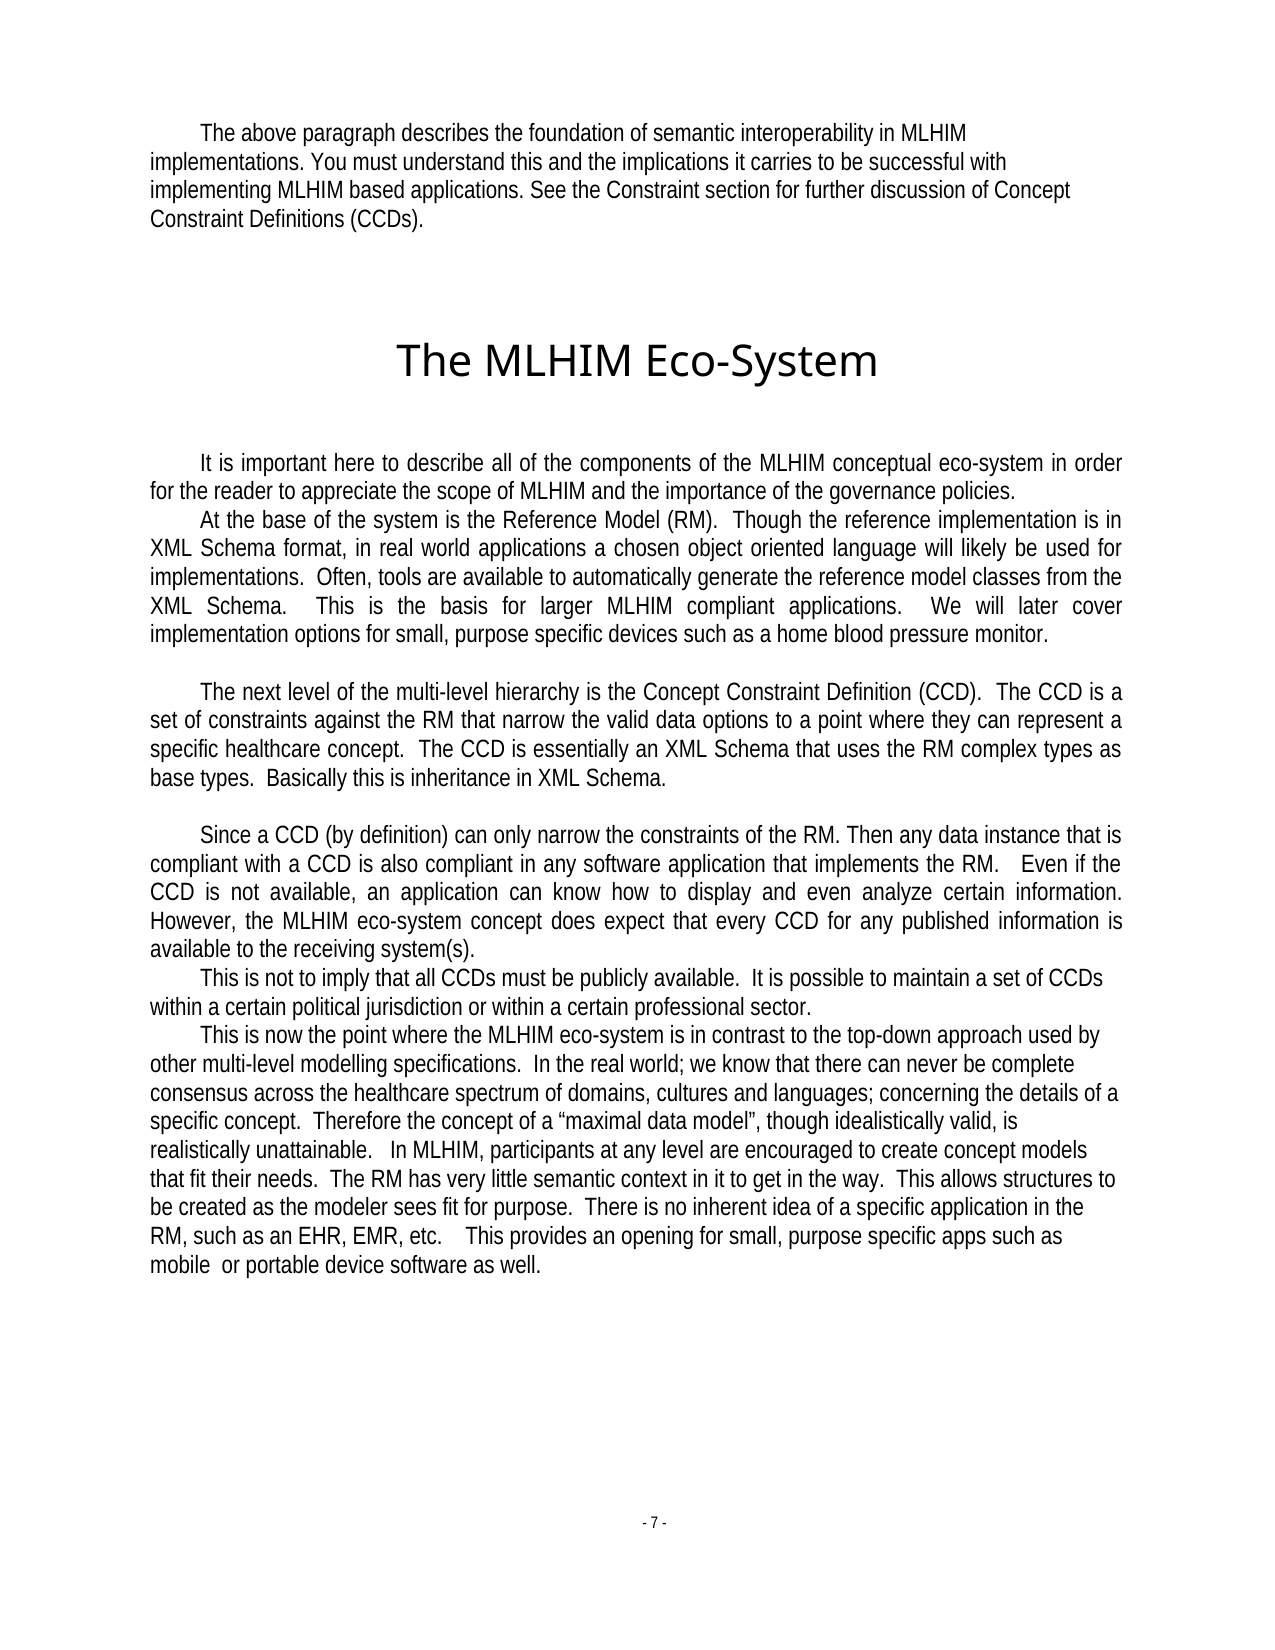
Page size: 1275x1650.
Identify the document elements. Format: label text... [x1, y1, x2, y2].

text Since a CCD (by definition) can only narrow the constraints of the RM. Then any data instance that is compliant with a CCD is also compliant in any software application that implements the RM. Even if the CCD is not available, an application can know how to display and even analyze certain information. However, the MLHIM eco-system concept does expect that every CCD for any published information is available to the receiving system(s). [150, 820, 1125, 963]
subtitle The MLHIM Eco-System [150, 329, 1125, 389]
text The above paragraph describes the foundation of semantic interoperability in MLHIM implementations. You must understand this and the implications it carries to be successful with implementing MLHIM based applications. See the Constraint section for further discussion of Concept Constraint Definitions (CCDs). [150, 118, 1125, 233]
text At the base of the system is the Reference Model (RM). Though the reference implementation is in XML Schema format, in real world applications a chosen object oriented language will likely be used for implementations. Often, tools are available to automatically generate the reference model classes from the XML Schema. This is the basis for larger MLHIM compliant applications. We will later cover implementation options for small, purpose specific devices such as a home blood pressure monitor. [150, 505, 1125, 648]
text It is important here to describe all of the components of the MLHIM conceptual eco-system in order for the reader to appreciate the scope of MLHIM and the importance of the governance policies. [150, 447, 1125, 505]
text The next level of the multi-level hierarchy is the Concept Constraint Definition (CCD). The CCD is a set of constraints against the RM that narrow the valid data options to a point where they can represent a specific healthcare concept. The CCD is essentially an XML Schema that uses the RM complex types as base types. Basically this is inheritance in XML Schema. [150, 677, 1125, 791]
text This is not to imply that all CCDs must be publicly available. It is possible to maintain a set of CCDs within a certain political jurisdiction or within a certain professional sector. [150, 963, 1125, 1020]
text This is now the point where the MLHIM eco-system is in contrast to the top-down approach used by other multi-level modelling specifications. In the real world; we know that there can never be complete consensus across the healthcare spectrum of domains, cultures and languages; concerning the details of a specific concept. Therefore the concept of a “maximal data model”, though idealistically valid, is realistically unattainable. In MLHIM, participants at any level are encouraged to create concept models that fit their needs. The RM has very little semantic context in it to get in the way. This allows structures to be created as the modeler sees fit for purpose. There is no inherent idea of a specific application in the RM, such as an EHR, EMR, etc. This provides an opening for small, purpose specific apps such as mobile or portable device software as well. [150, 1020, 1125, 1278]
